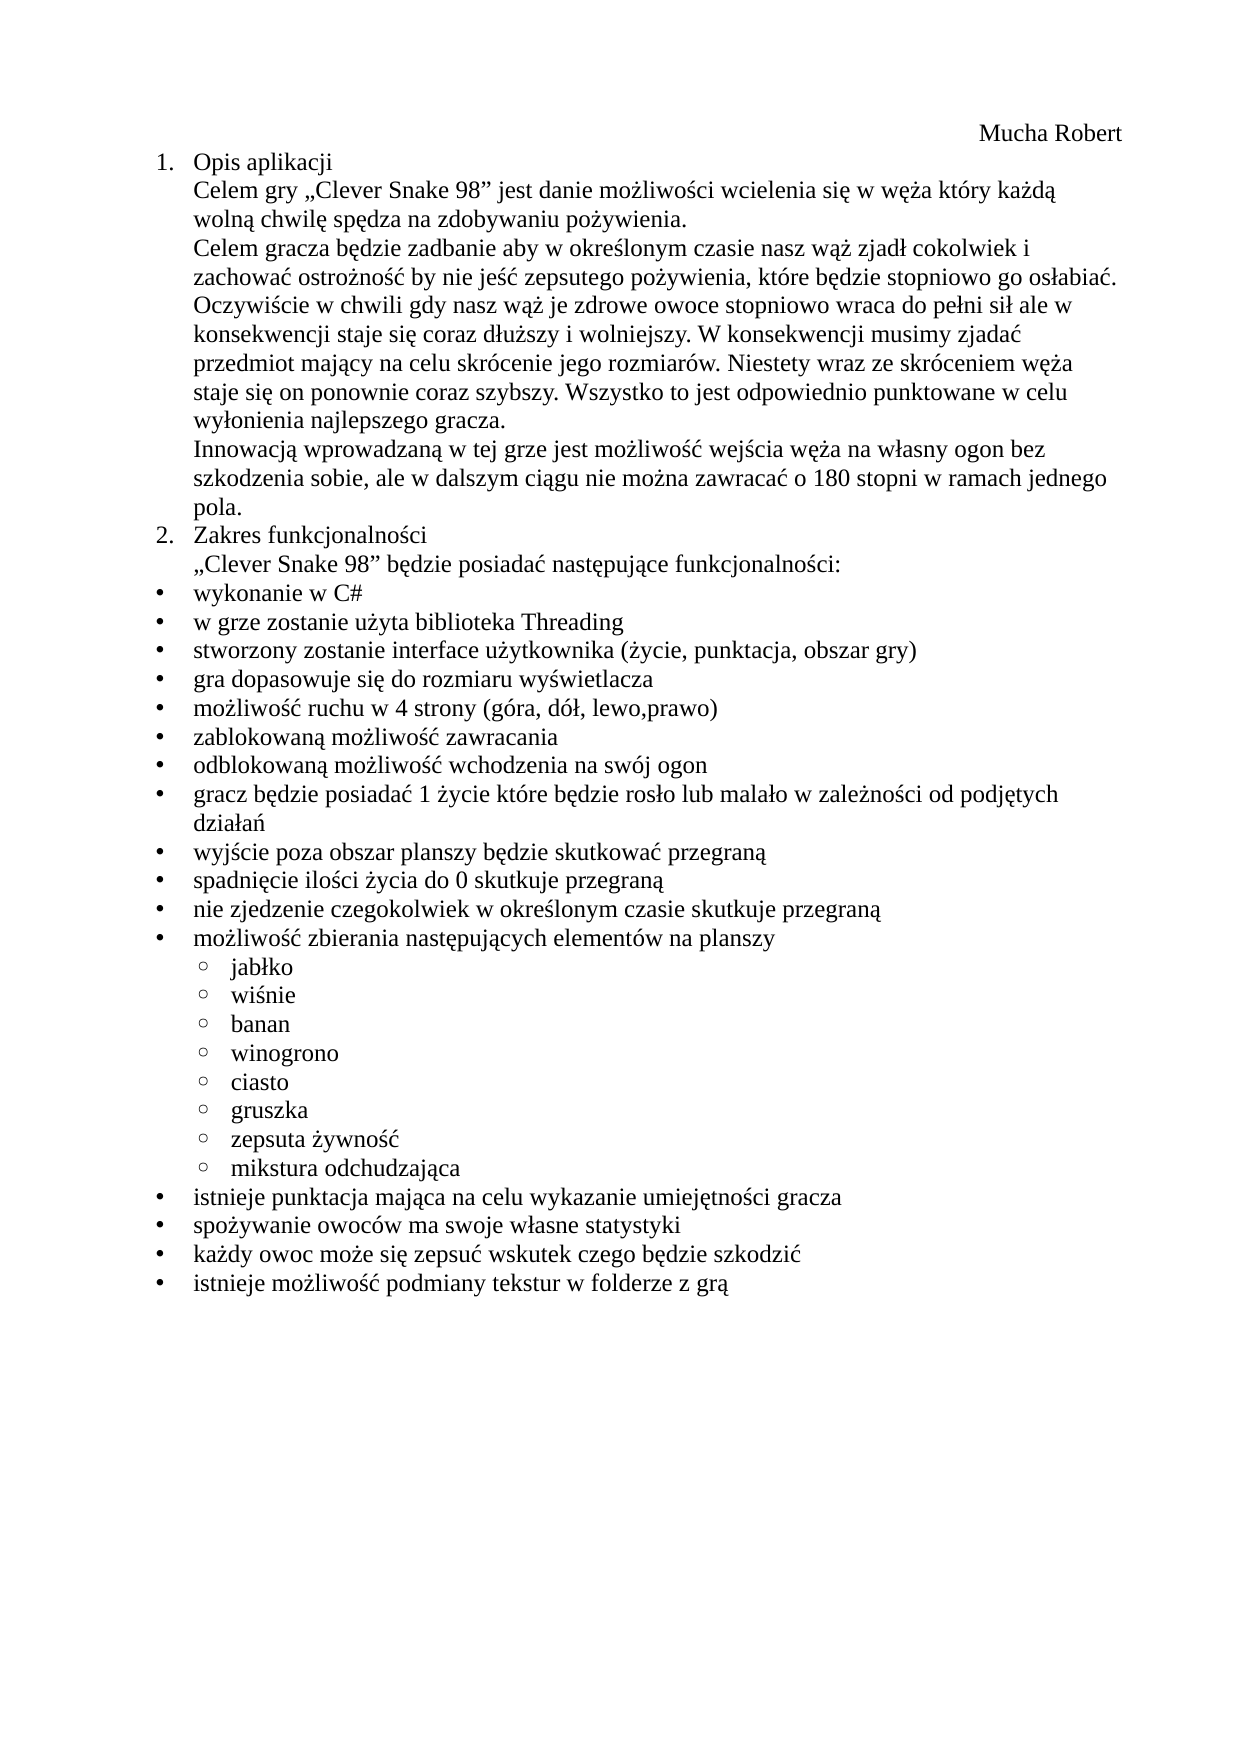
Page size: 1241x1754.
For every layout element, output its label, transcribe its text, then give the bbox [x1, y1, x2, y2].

list gracz będzie posiadać 1 życie które będzie rosło lub malało w zależności od podjętych działań [156, 779, 1122, 837]
list wiśnie [193, 981, 1122, 1009]
list wykonanie w C# [156, 578, 1122, 607]
list spadnięcie ilości życia do 0 skutkuje przegraną [156, 866, 1122, 894]
list Celem gracza będzie zadbanie aby w określonym czasie nasz wąż zjadł cokolwiek i zachować ostrożność by nie jeść zepsutego pożywienia, które będzie stopniowo go osłabiać. [156, 233, 1122, 291]
list gruszka [193, 1096, 1122, 1124]
list spożywanie owoców ma swoje własne statystyki [156, 1211, 1122, 1239]
list Celem gry „Clever Snake 98” jest danie możliwości wcielenia się w węża który każdą wolną chwilę spędza na zdobywaniu pożywienia. [156, 176, 1122, 233]
text Mucha Robert [118, 118, 1122, 147]
list Opis aplikacji [156, 147, 1122, 176]
list Zakres funkcjonalności [156, 521, 1122, 549]
list istnieje możliwość podmiany tekstur w folderze z grą [156, 1268, 1122, 1297]
list mikstura odchudzająca [193, 1153, 1122, 1182]
list nie zjedzenie czegokolwiek w określonym czasie skutkuje przegraną [156, 894, 1122, 923]
list możliwość zbierania następujących elementów na planszy [156, 923, 1122, 952]
list „Clever Snake 98” będzie posiadać następujące funkcjonalności: [156, 549, 1122, 578]
list wyjście poza obszar planszy będzie skutkować przegraną [156, 837, 1122, 866]
list banan [193, 1009, 1122, 1038]
list jabłko [193, 952, 1122, 981]
list stworzony zostanie interface użytkownika (życie, punktacja, obszar gry) [156, 636, 1122, 664]
list ciasto [193, 1067, 1122, 1096]
list istnieje punktacja mająca na celu wykazanie umiejętności gracza [156, 1182, 1122, 1211]
list winogrono [193, 1038, 1122, 1067]
list każdy owoc może się zepsuć wskutek czego będzie szkodzić [156, 1239, 1122, 1268]
list możliwość ruchu w 4 strony (góra, dół, lewo,prawo) [156, 693, 1122, 722]
list odblokowaną możliwość wchodzenia na swój ogon [156, 751, 1122, 779]
list Innowacją wprowadzaną w tej grze jest możliwość wejścia węża na własny ogon bez szkodzenia sobie, ale w dalszym ciągu nie można zawracać o 180 stopni w ramach jednego pola. [156, 434, 1122, 521]
list zablokowaną możliwość zawracania [156, 722, 1122, 751]
list gra dopasowuje się do rozmiaru wyświetlacza [156, 664, 1122, 693]
list Oczywiście w chwili gdy nasz wąż je zdrowe owoce stopniowo wraca do pełni sił ale w konsekwencji staje się coraz dłuższy i wolniejszy. W konsekwencji musimy zjadać przedmiot mający na celu skrócenie jego rozmiarów. Niestety wraz ze skróceniem węża staje się on ponownie coraz szybszy. Wszystko to jest odpowiednio punktowane w celu wyłonienia najlepszego gracza. [156, 291, 1122, 434]
list w grze zostanie użyta biblioteka Threading [156, 607, 1122, 636]
list zepsuta żywność [193, 1124, 1122, 1153]
